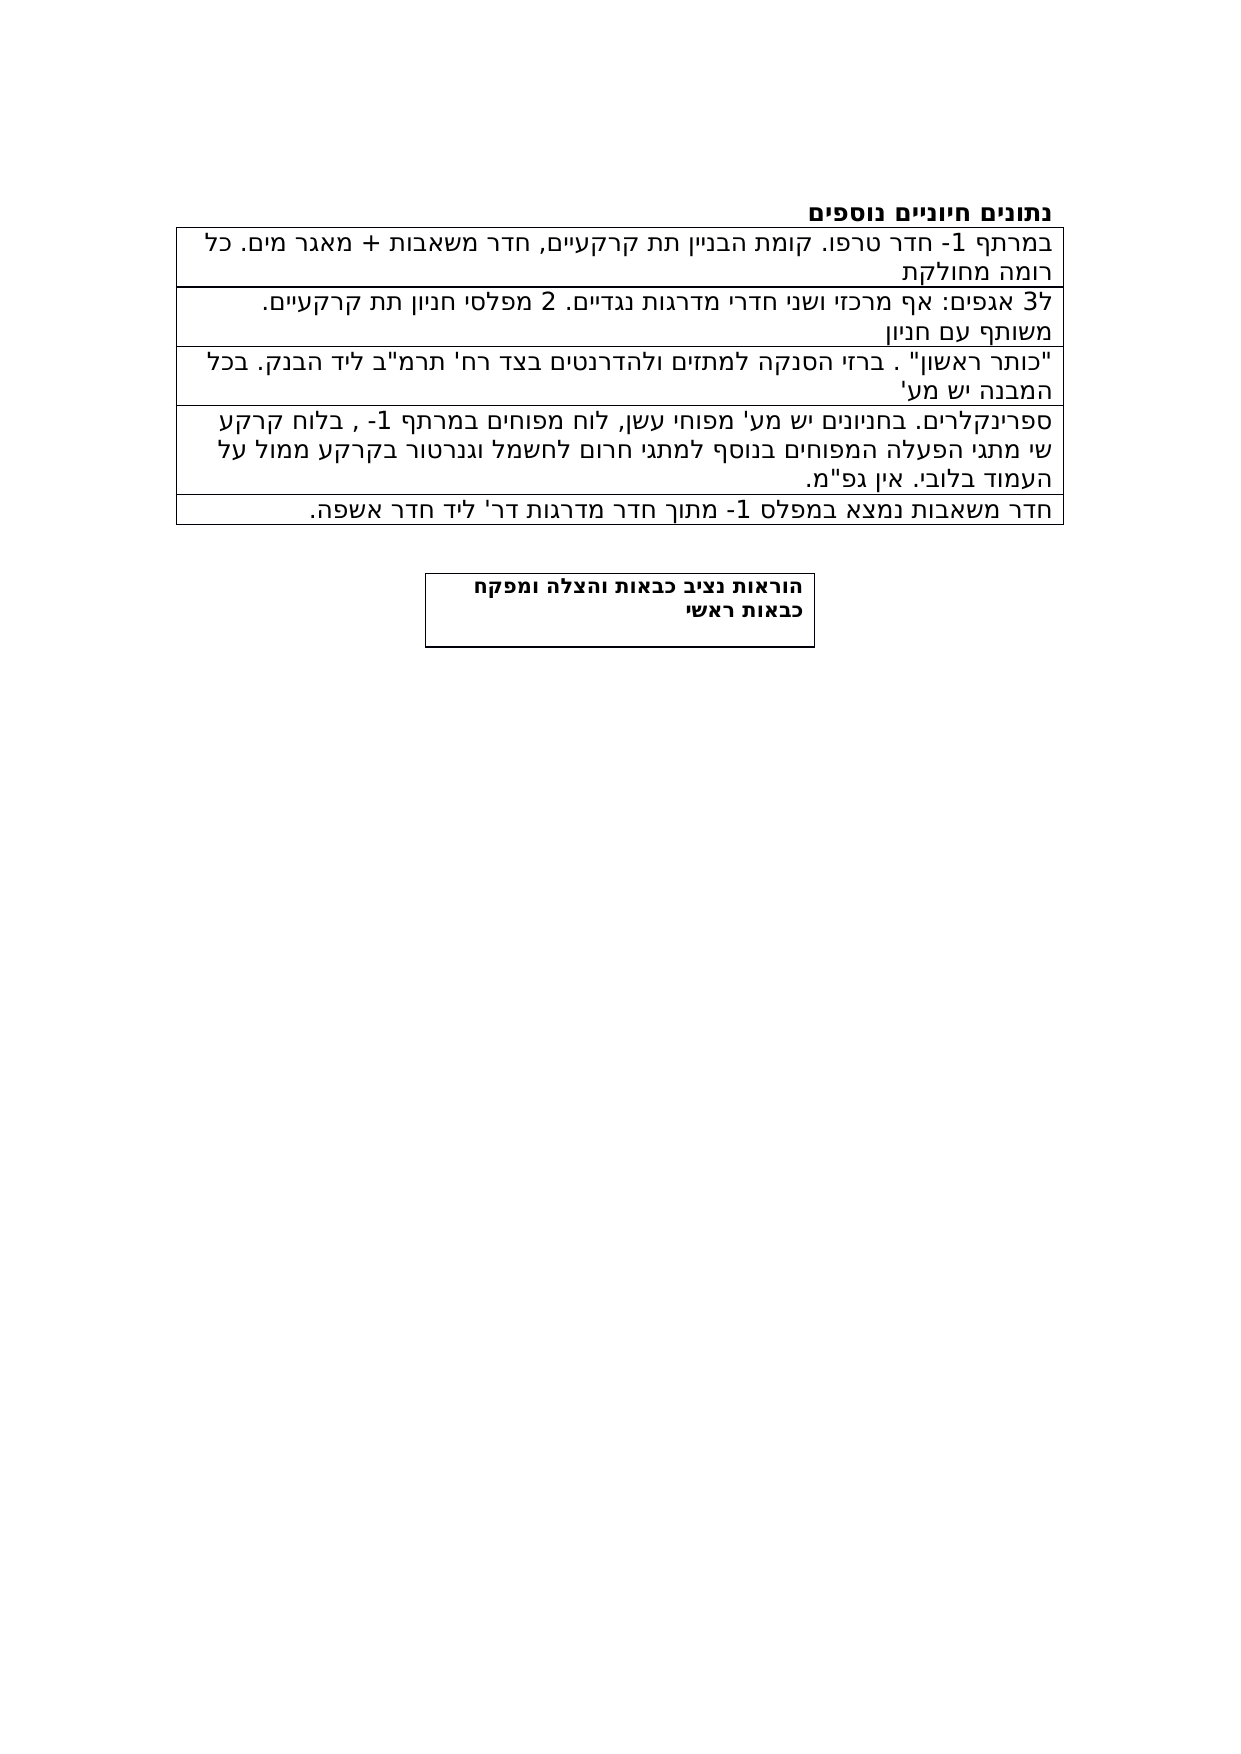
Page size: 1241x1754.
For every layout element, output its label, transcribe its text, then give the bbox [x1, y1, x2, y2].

table_header הוראות נציב כבאות והצלה ומפקח כבאות ראשי [426, 574, 814, 646]
table_cell חדר משאבות נמצא במפלס 1- מתוך חדר מדרגות דר' ליד חדר אשפה. [177, 495, 1063, 524]
table_cell ספרינקלרים. בחניונים יש מע' מפוחי עשן, לוח מפוחים במרתף 1- , בלוח קרקע שי מתגי הפעלה המפוחים בנוסף למתגי חרום לחשמל וגנרטור בקרקע ממול על העמוד בלובי. אין גפ"מ. [177, 406, 1063, 494]
table_header במרתף 1- חדר טרפו. קומת הבניין תת קרקעיים, חדר משאבות + מאגר מים. כל רומה מחולקת [177, 228, 1063, 286]
table_cell ל3 אגפים: אף מרכזי ושני חדרי מדרגות נגדיים. 2 מפלסי חניון תת קרקעיים. משותף עם חניון [177, 288, 1063, 346]
text נתונים חיוניים נוספים [187, 198, 1053, 227]
table_cell "כותר ראשון" . ברזי הסנקה למתזים ולהדרנטים בצד רח' תרמ"ב ליד הבנק. בכל המבנה יש מע' [177, 347, 1063, 405]
